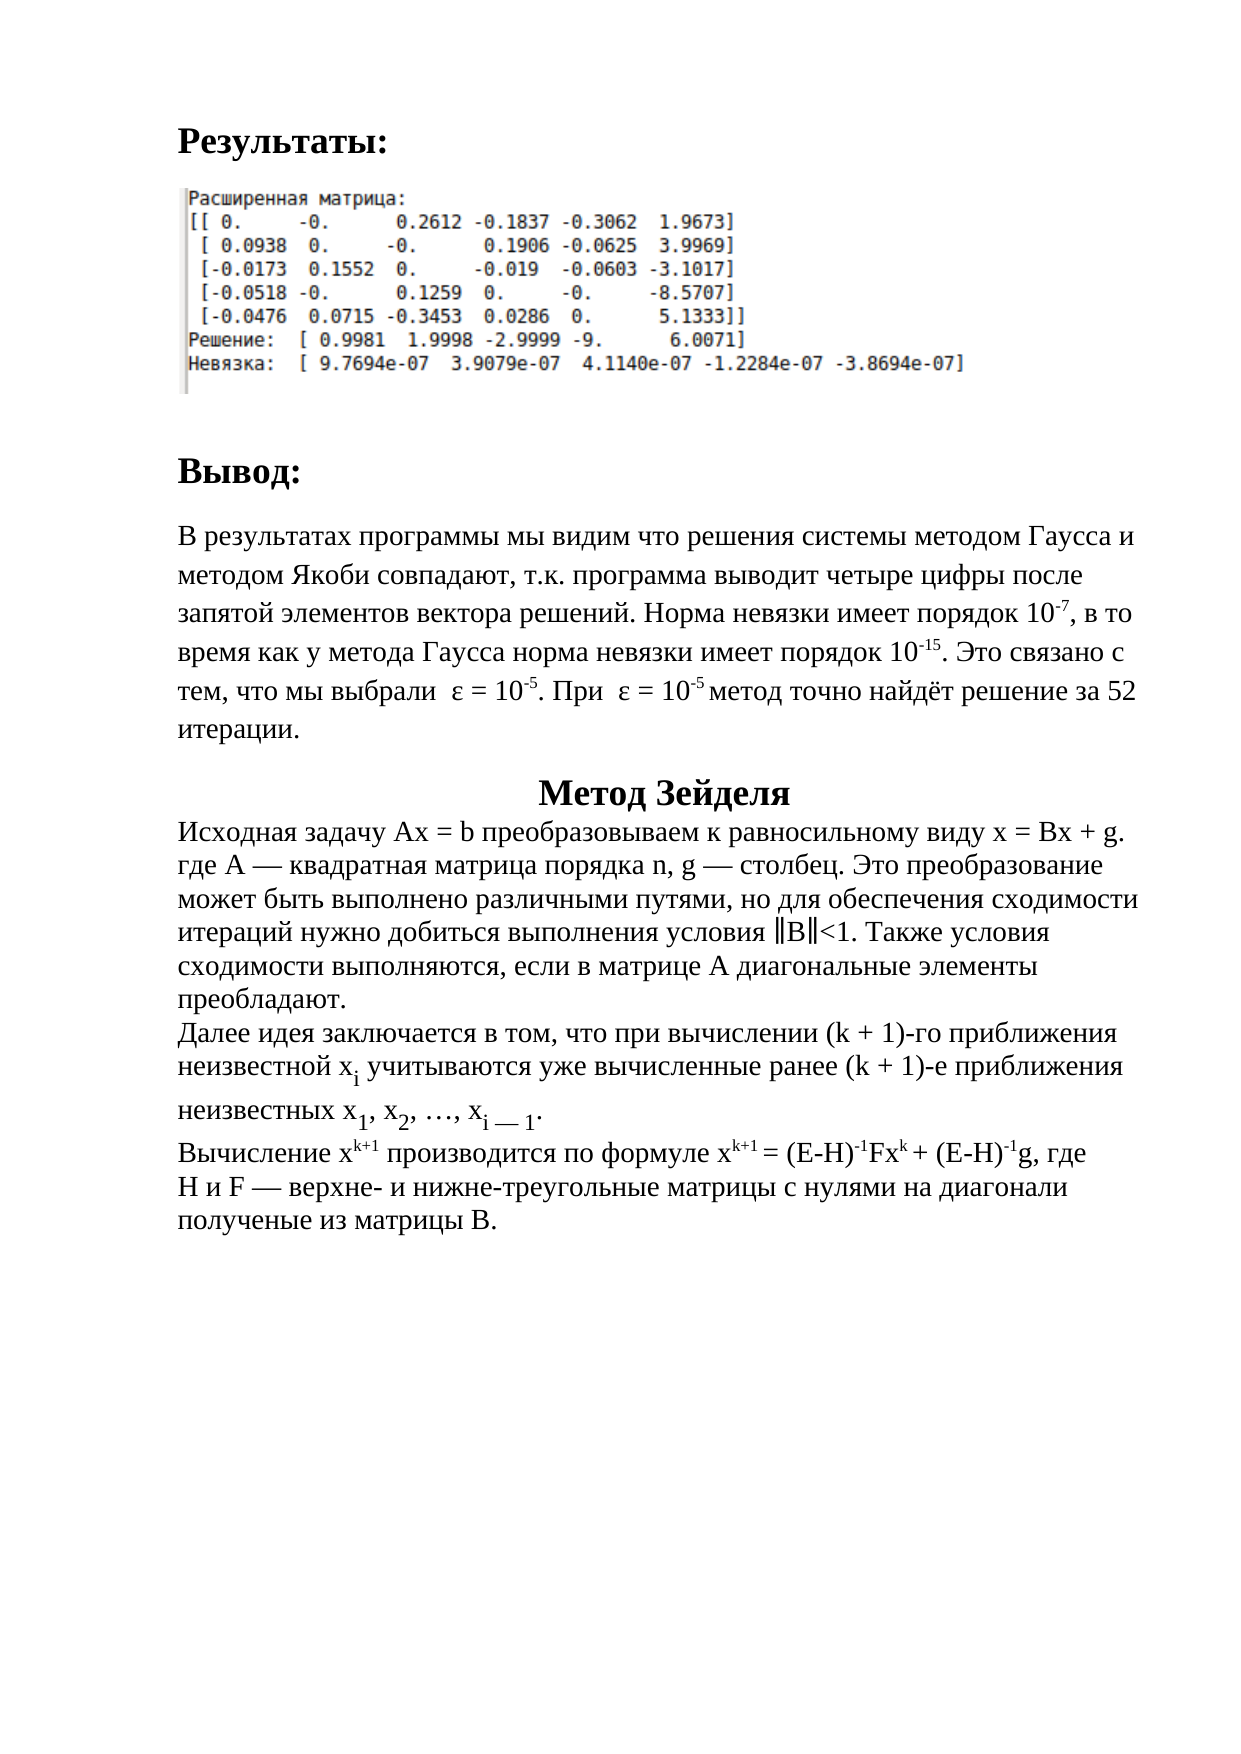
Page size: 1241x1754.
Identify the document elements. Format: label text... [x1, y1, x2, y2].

text В результатах программы мы видим что решения системы методом Гаусса и методом Якоби совпадают, т.к. программа выводит четыре цифры после запятой элементов вектора решений. Норма невязки имеет порядок 10-7, в то время как у метода Гаусса норма невязки имеет порядок 10-15. Это связано с тем, что мы выбрали ε = 10-5. При ε = 10-5 метод точно найдёт решение за 52 итерации. [177, 518, 1152, 745]
text Далее идея заключается в том, что при вычислении (k + 1)-го приближения неизвестной xi учитываются уже вычисленные ранее (k + 1)-е приближения неизвестных x1, x2, …, xi — 1. [177, 1015, 1152, 1135]
text Вывод: [177, 448, 1152, 491]
text Результаты: [177, 118, 1152, 161]
text H и F — верхне- и нижне-треугольные матрицы с нулями на диагонали полученые из матрицы B. [177, 1169, 1152, 1236]
text Метод Зейделя [177, 771, 1152, 814]
text Вычисление хk+1 производится по формуле xk+1 = (E-H)-1Fxk + (E-H)-1g, где [177, 1135, 1152, 1169]
text Исходная задачу Ax = b преобразовываем к равносильному виду x = Bx + g. где A — квадратная матрица порядка n, g — столбец. Это преобразование может быть выполнено различными путями, но для обеспечения сходимости итераций нужно добиться выполнения условия ∥B∥<1. Также условия сходимости выполняются, если в матрице А диагональные элементы преобладают. [177, 814, 1152, 1015]
picture [179, 188, 1022, 394]
